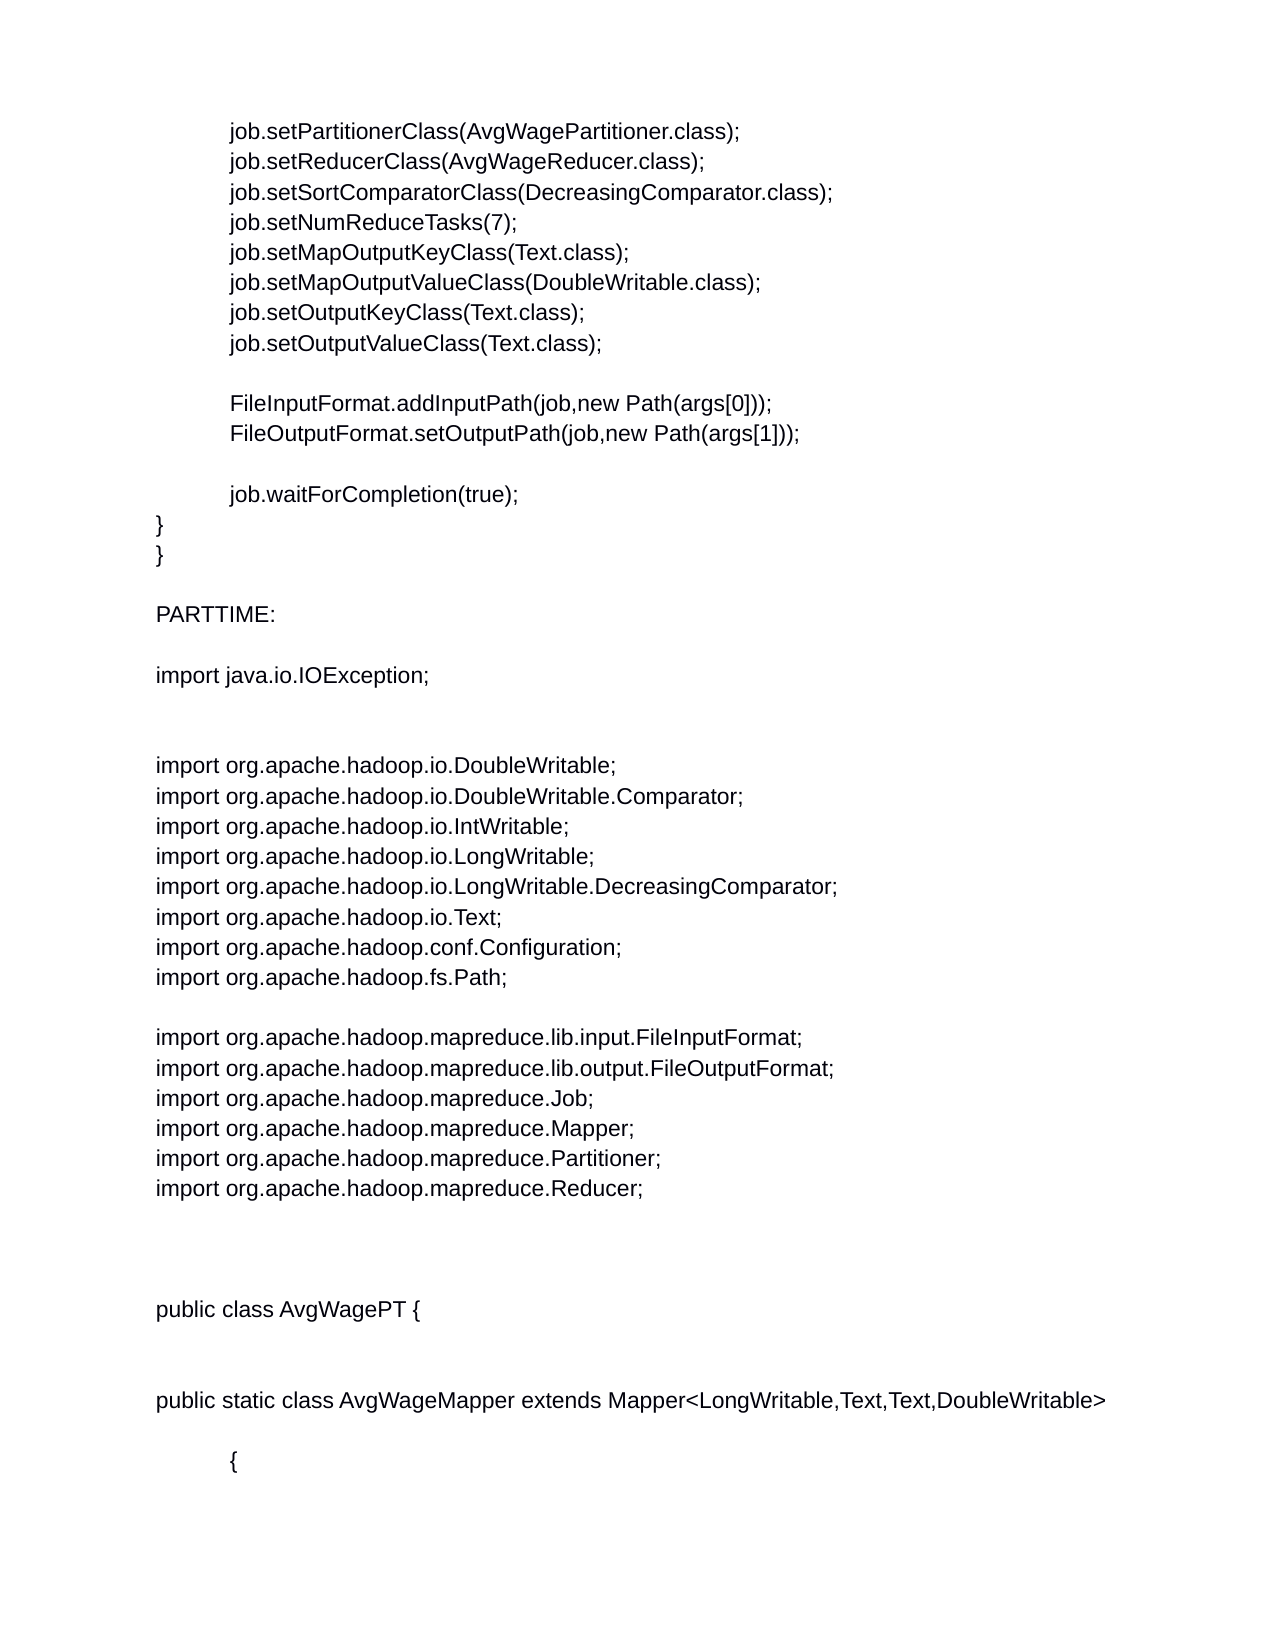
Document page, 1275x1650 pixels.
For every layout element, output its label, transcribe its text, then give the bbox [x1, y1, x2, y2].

text job.setOutputKeyClass(Text.class); [156, 299, 1157, 326]
text import org.apache.hadoop.io.DoubleWritable; [156, 752, 1157, 779]
text import org.apache.hadoop.io.IntWritable; [156, 813, 1157, 839]
text import org.apache.hadoop.fs.Path; [156, 964, 1157, 990]
text } [156, 511, 1157, 537]
text job.setPartitionerClass(AvgWagePartitioner.class); [156, 118, 1157, 144]
text public static class AvgWageMapper extends Mapper<LongWritable,Text,Text,DoubleWritable> [156, 1387, 1157, 1413]
text job.setMapOutputKeyClass(Text.class); [156, 239, 1157, 265]
text PARTTIME: [156, 601, 1157, 628]
text FileInputFormat.addInputPath(job,new Path(args[0])); [156, 390, 1157, 416]
text FileOutputFormat.setOutputPath(job,new Path(args[1])); [156, 420, 1157, 447]
text job.setNumReduceTasks(7); [156, 209, 1157, 235]
text job.setMapOutputValueClass(DoubleWritable.class); [156, 269, 1157, 296]
text import org.apache.hadoop.io.Text; [156, 903, 1157, 930]
text job.setReducerClass(AvgWageReducer.class); [156, 148, 1157, 175]
text import org.apache.hadoop.mapreduce.Mapper; [156, 1115, 1157, 1141]
text public class AvgWagePT { [156, 1296, 1157, 1323]
text import org.apache.hadoop.conf.Configuration; [156, 934, 1157, 960]
text import org.apache.hadoop.mapreduce.lib.input.FileInputFormat; [156, 1024, 1157, 1051]
text import org.apache.hadoop.io.DoubleWritable.Comparator; [156, 783, 1157, 809]
text import org.apache.hadoop.mapreduce.lib.output.FileOutputFormat; [156, 1054, 1157, 1081]
text import org.apache.hadoop.mapreduce.Reducer; [156, 1175, 1157, 1202]
text import org.apache.hadoop.mapreduce.Job; [156, 1085, 1157, 1111]
text job.setOutputValueClass(Text.class); [156, 329, 1157, 356]
text import java.io.IOException; [156, 662, 1157, 688]
text import org.apache.hadoop.io.LongWritable; [156, 843, 1157, 869]
text { [156, 1447, 1157, 1474]
text import org.apache.hadoop.io.LongWritable.DecreasingComparator; [156, 873, 1157, 900]
text job.setSortComparatorClass(DecreasingComparator.class); [156, 178, 1157, 205]
text import org.apache.hadoop.mapreduce.Partitioner; [156, 1145, 1157, 1172]
text } [156, 541, 1157, 567]
text job.waitForCompletion(true); [156, 481, 1157, 507]
